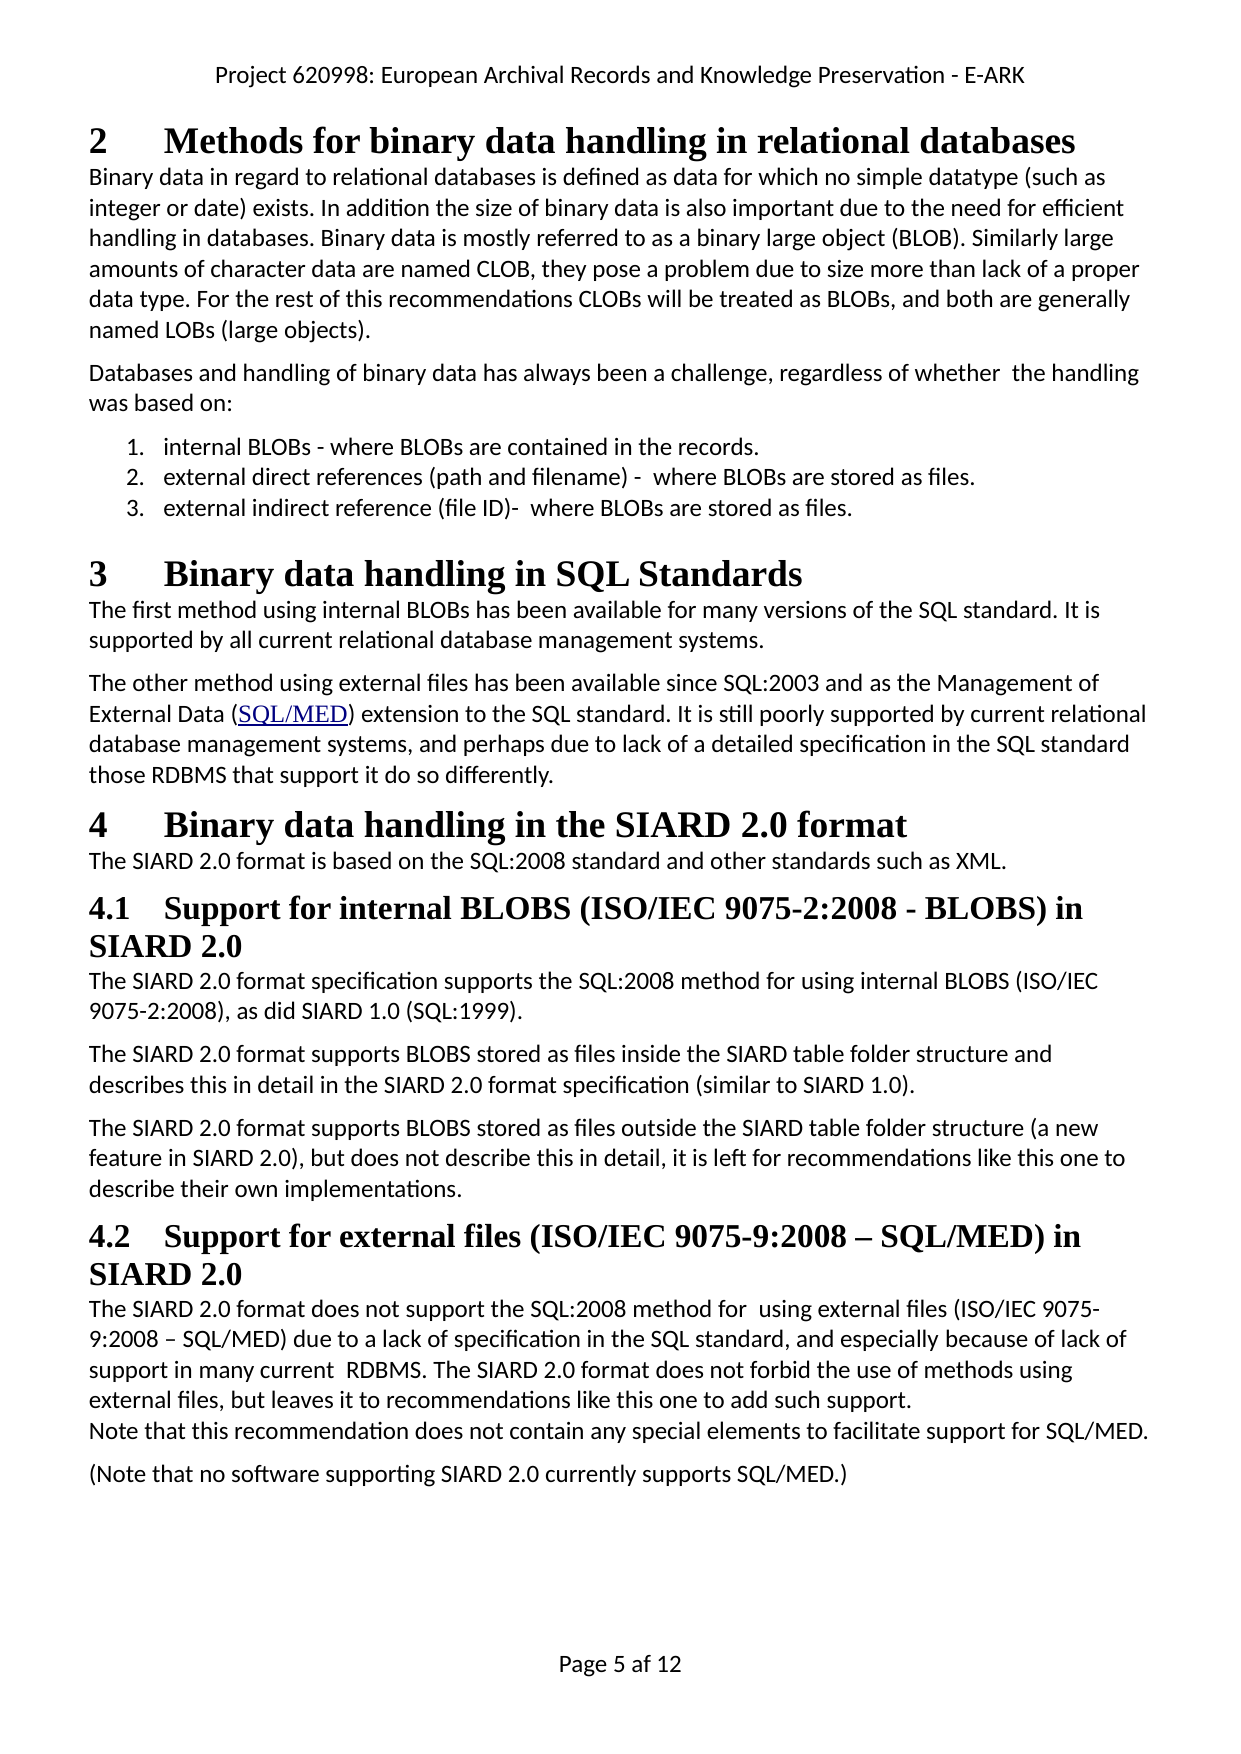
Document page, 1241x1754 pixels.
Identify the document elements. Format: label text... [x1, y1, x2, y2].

text Databases and handling of binary data has always been a challenge, regardless of whether the handling was based on: [89, 357, 1152, 418]
text The SIARD 2.0 format supports BLOBS stored as files inside the SIARD table folder structure and describes this in detail in the SIARD 2.0 format specification (similar to SIARD 1.0). [89, 1038, 1152, 1099]
list Support for external files (ISO/IEC 9075-9:2008 – SQL/MED) in SIARD 2.0 [89, 1216, 1152, 1293]
text The SIARD 2.0 format supports BLOBS stored as files outside the SIARD table folder structure (a new feature in SIARD 2.0), but does not describe this in detail, it is left for recommendations like this one to describe their own implementations. [89, 1112, 1152, 1204]
list internal BLOBs - where BLOBs are contained in the records. [126, 431, 1152, 461]
list Binary data handling in SQL Standards [89, 551, 1152, 594]
text (Note that no software supporting SIARD 2.0 currently supports SQL/MED.) [89, 1458, 1152, 1488]
list Methods for binary data handling in relational databases [89, 118, 1152, 161]
text Binary data in regard to relational databases is defined as data for which no simple datatype (such as integer or date) exists. In addition the size of binary data is also important due to the need for efficient handling in databases. Binary data is mostly referred to as a binary large object (BLOB). Similarly large amounts of character data are named CLOB, they pose a problem due to size more than lack of a proper data type. For the rest of this recommendations CLOBs will be treated as BLOBs, and both are generally named LOBs (large objects). [89, 161, 1152, 344]
text The SIARD 2.0 format does not support the SQL:2008 method for using external files (ISO/IEC 9075-9:2008 – SQL/MED) due to a lack of specification in the SQL standard, and especially because of lack of support in many current RDBMS. The SIARD 2.0 format does not forbid the use of methods using external files, but leaves it to recommendations like this one to add such support. Note that this recommendation does not contain any special elements to facilitate support for SQL/MED. [89, 1293, 1152, 1445]
list Binary data handling in the SIARD 2.0 format [89, 802, 1152, 845]
list Support for internal BLOBS (ISO/IEC 9075-2:2008 - BLOBS) in SIARD 2.0 [89, 888, 1152, 965]
text The first method using internal BLOBs has been available for many versions of the SQL standard. It is supported by all current relational database management systems. [89, 594, 1152, 655]
list external indirect reference (file ID)- where BLOBs are stored as files. [126, 492, 1152, 522]
text The SIARD 2.0 format is based on the SQL:2008 standard and other standards such as XML. [89, 845, 1152, 876]
list external direct references (path and filename) - where BLOBs are stored as files. [126, 461, 1152, 492]
text The SIARD 2.0 format specification supports the SQL:2008 method for using internal BLOBS (ISO/IEC 9075-2:2008), as did SIARD 1.0 (SQL:1999). [89, 965, 1152, 1026]
text The other method using external files has been available since SQL:2003 and as the Management of External Data (SQL/MED) extension to the SQL standard. It is still poorly supported by current relational database management systems, and perhaps due to lack of a detailed specification in the SQL standard those RDBMS that support it do so differently. [89, 668, 1152, 790]
